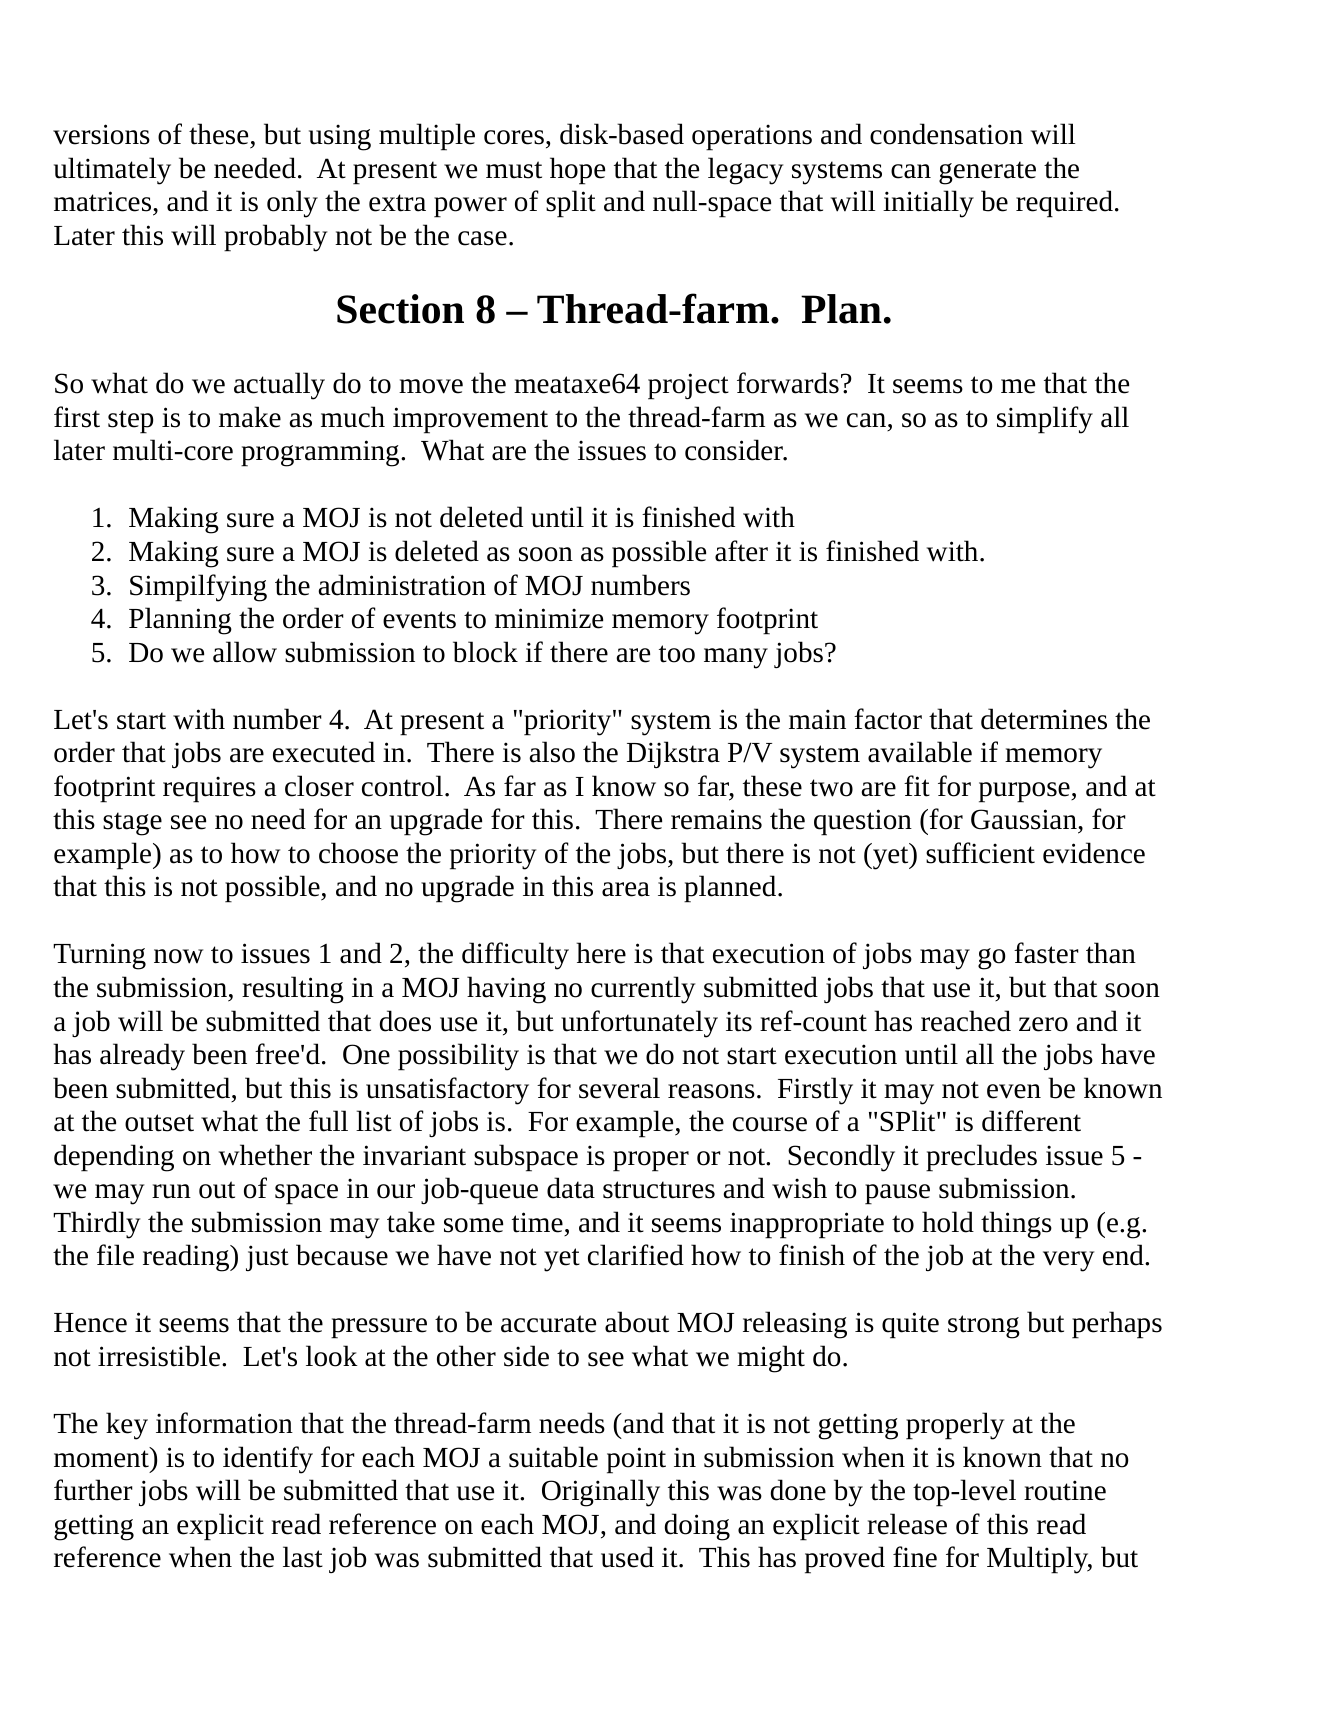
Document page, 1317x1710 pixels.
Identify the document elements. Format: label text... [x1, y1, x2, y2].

text versions of these, but using multiple cores, disk-based operations and condensation will ultimately be needed. At present we must hope that the legacy systems can generate the matrices, and it is only the extra power of split and null-space that will initially be required. Later this will probably not be the case. [53, 117, 1174, 251]
text Section 8 – Thread-farm. Plan. [53, 285, 1174, 333]
list Do we allow submission to block if there are too many jobs? [91, 635, 1174, 668]
list Simpilfying the administration of MOJ numbers [91, 568, 1174, 601]
list Making sure a MOJ is deleted as soon as possible after it is finished with. [91, 534, 1174, 568]
list Planning the order of events to minimize memory footprint [91, 601, 1174, 635]
text The key information that the thread-farm needs (and that it is not getting properly at the moment) is to identify for each MOJ a suitable point in submission when it is known that no further jobs will be submitted that use it. Originally this was done by the top-level routine getting an explicit read reference on each MOJ, and doing an explicit release of this read reference when the last job was submitted that used it. This has proved fine for Multiply, but [53, 1406, 1174, 1574]
text Turning now to issues 1 and 2, the difficulty here is that execution of jobs may go faster than the submission, resulting in a MOJ having no currently submitted jobs that use it, but that soon a job will be submitted that does use it, but unfortunately its ref-count has reached zero and it has already been free'd. One possibility is that we do not start execution until all the jobs have been submitted, but this is unsatisfactory for several reasons. Firstly it may not even be known at the outset what the full list of jobs is. For example, the course of a "SPlit" is different depending on whether the invariant subspace is proper or not. Secondly it precludes issue 5 - we may run out of space in our job-queue data structures and wish to pause submission. Thirdly the submission may take some time, and it seems inappropriate to hold things up (e.g. the file reading) just because we have not yet clarified how to finish of the job at the very end. [53, 937, 1174, 1272]
text Hence it seems that the pressure to be accurate about MOJ releasing is quite strong but perhaps not irresistible. Let's look at the other side to see what we might do. [53, 1306, 1174, 1373]
list Making sure a MOJ is not deleted until it is finished with [91, 501, 1174, 534]
text Let's start with number 4. At present a "priority" system is the main factor that determines the order that jobs are executed in. There is also the Dijkstra P/V system available if memory footprint requires a closer control. As far as I know so far, these two are fit for purpose, and at this stage see no need for an upgrade for this. There remains the question (for Gaussian, for example) as to how to choose the priority of the jobs, but there is not (yet) sufficient evidence that this is not possible, and no upgrade in this area is planned. [53, 702, 1174, 903]
text So what do we actually do to move the meataxe64 project forwards? It seems to me that the first step is to make as much improvement to the thread-farm as we can, so as to simplify all later multi-core programming. What are the issues to consider. [53, 366, 1174, 467]
